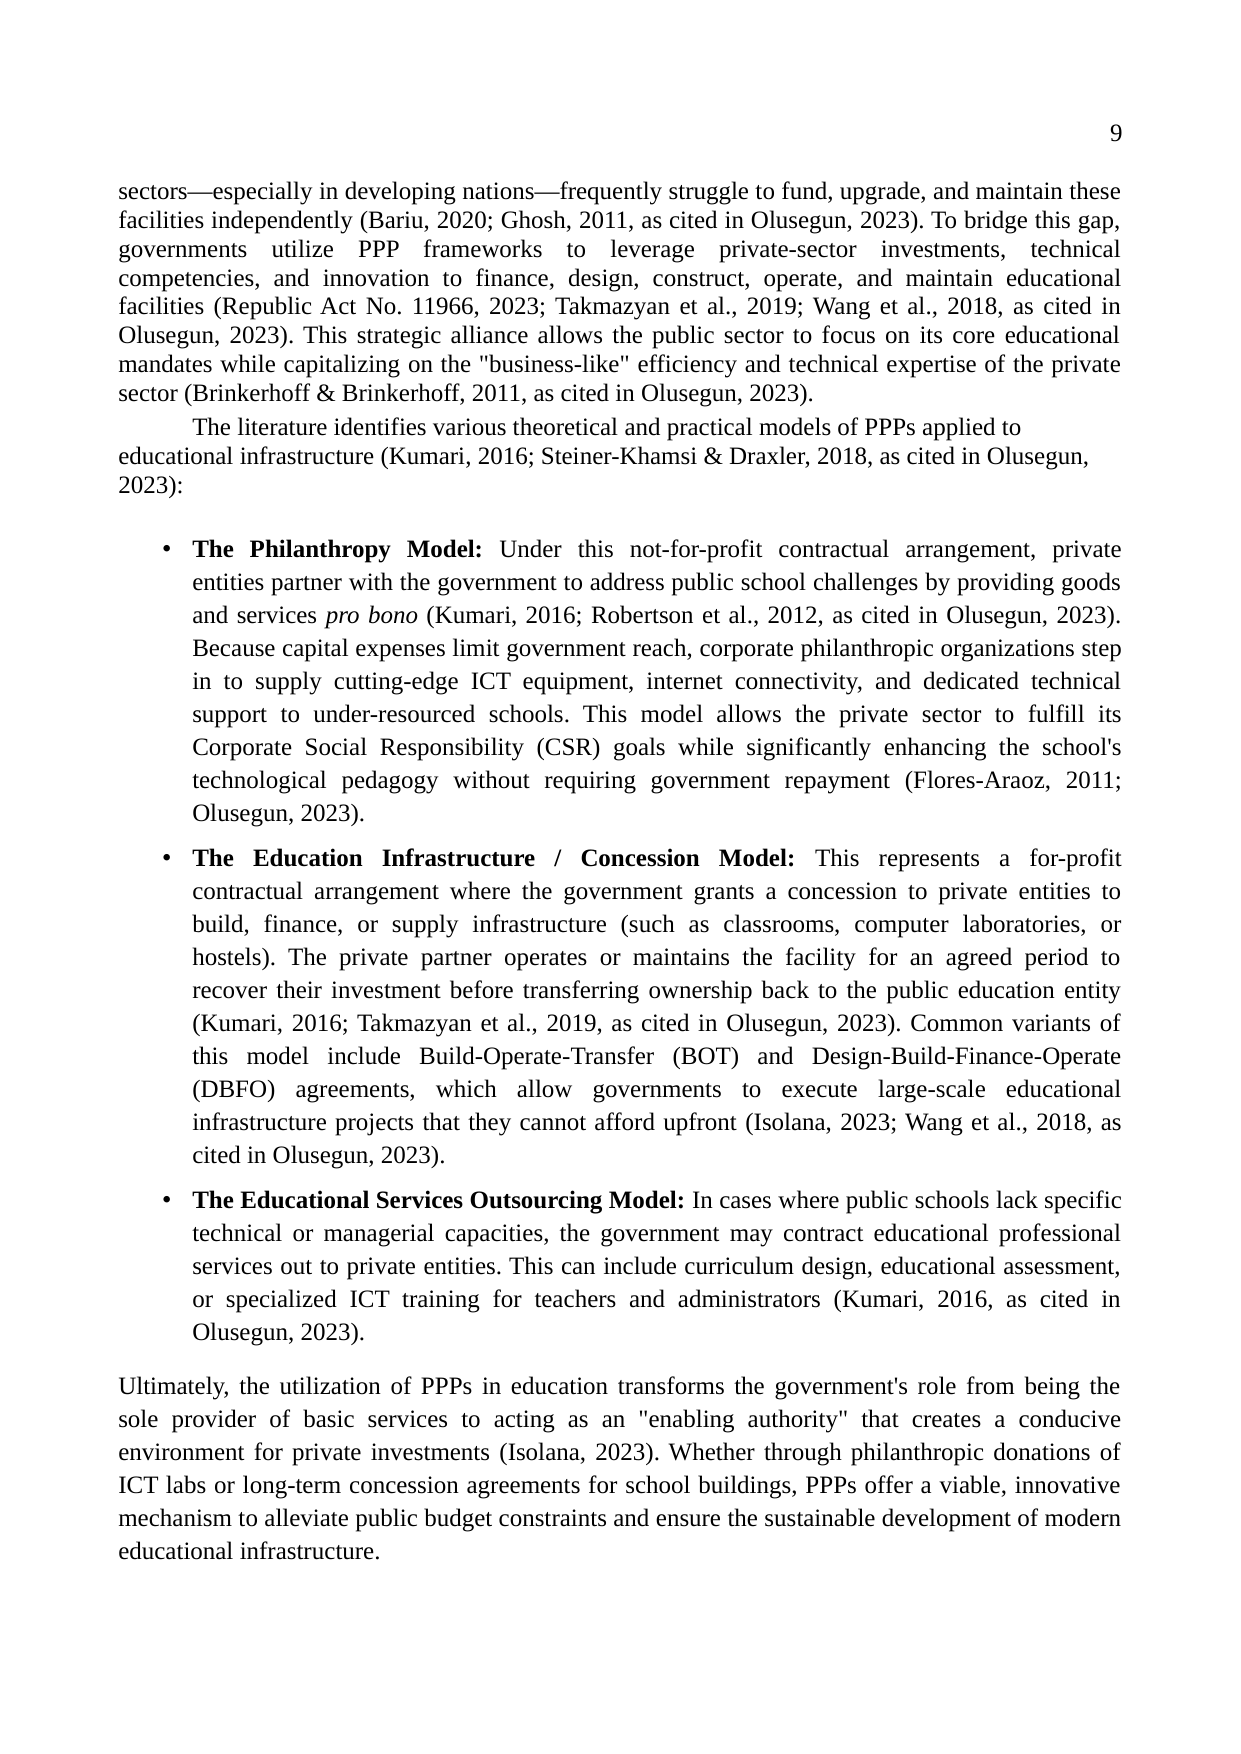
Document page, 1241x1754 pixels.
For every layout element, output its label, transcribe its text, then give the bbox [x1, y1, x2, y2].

list The Philanthropy Model: Under this not-for-profit contractual arrangement, private entities partner with the government to address public school challenges by providing goods and services pro bono (Kumari, 2016; Robertson et al., 2012, as cited in Olusegun, 2023). Because capital expenses limit government reach, corporate philanthropic organizations step in to supply cutting-edge ICT equipment, internet connectivity, and dedicated technical support to under-resourced schools. This model allows the private sector to fulfill its Corporate Social Responsibility (CSR) goals while significantly enhancing the school's technological pedagogy without requiring government repayment (Flores-Araoz, 2011; Olusegun, 2023). [162, 534, 1122, 827]
list The Education Infrastructure / Concession Model: This represents a for-profit contractual arrangement where the government grants a concession to private entities to build, finance, or supply infrastructure (such as classrooms, computer laboratories, or hostels). The private partner operates or maintains the facility for an agreed period to recover their investment before transferring ownership back to the public education entity (Kumari, 2016; Takmazyan et al., 2019, as cited in Olusegun, 2023). Common variants of this model include Build-Operate-Transfer (BOT) and Design-Build-Finance-Operate (DBFO) agreements, which allow governments to execute large-scale educational infrastructure projects that they cannot afford upfront (Isolana, 2023; Wang et al., 2018, as cited in Olusegun, 2023). [162, 843, 1122, 1169]
text Ultimately, the utilization of PPPs in education transforms the government's role from being the sole provider of basic services to acting as an "enabling authority" that creates a conducive environment for private investments (Isolana, 2023). Whether through philanthropic donations of ICT labs or long-term concession agreements for school buildings, PPPs offer a viable, innovative mechanism to alleviate public budget constraints and ensure the sustainable development of modern educational infrastructure. [118, 1371, 1122, 1564]
list The Educational Services Outsourcing Model: In cases where public schools lack specific technical or managerial capacities, the government may contract educational professional services out to private entities. This can include curriculum design, educational assessment, or specialized ICT training for teachers and administrators (Kumari, 2016, as cited in Olusegun, 2023). [162, 1185, 1122, 1346]
text sectors—especially in developing nations—frequently struggle to fund, upgrade, and maintain these facilities independently (Bariu, 2020; Ghosh, 2011, as cited in Olusegun, 2023). To bridge this gap, governments utilize PPP frameworks to leverage private-sector investments, technical competencies, and innovation to finance, design, construct, operate, and maintain educational facilities (Republic Act No. 11966, 2023; Takmazyan et al., 2019; Wang et al., 2018, as cited in Olusegun, 2023). This strategic alliance allows the public sector to focus on its core educational mandates while capitalizing on the "business-like" efficiency and technical expertise of the private sector (Brinkerhoff & Brinkerhoff, 2011, as cited in Olusegun, 2023). [118, 176, 1122, 406]
text The literature identifies various theoretical and practical models of PPPs applied to educational infrastructure (Kumari, 2016; Steiner-Khamsi & Draxler, 2018, as cited in Olusegun, 2023): [118, 412, 1122, 498]
